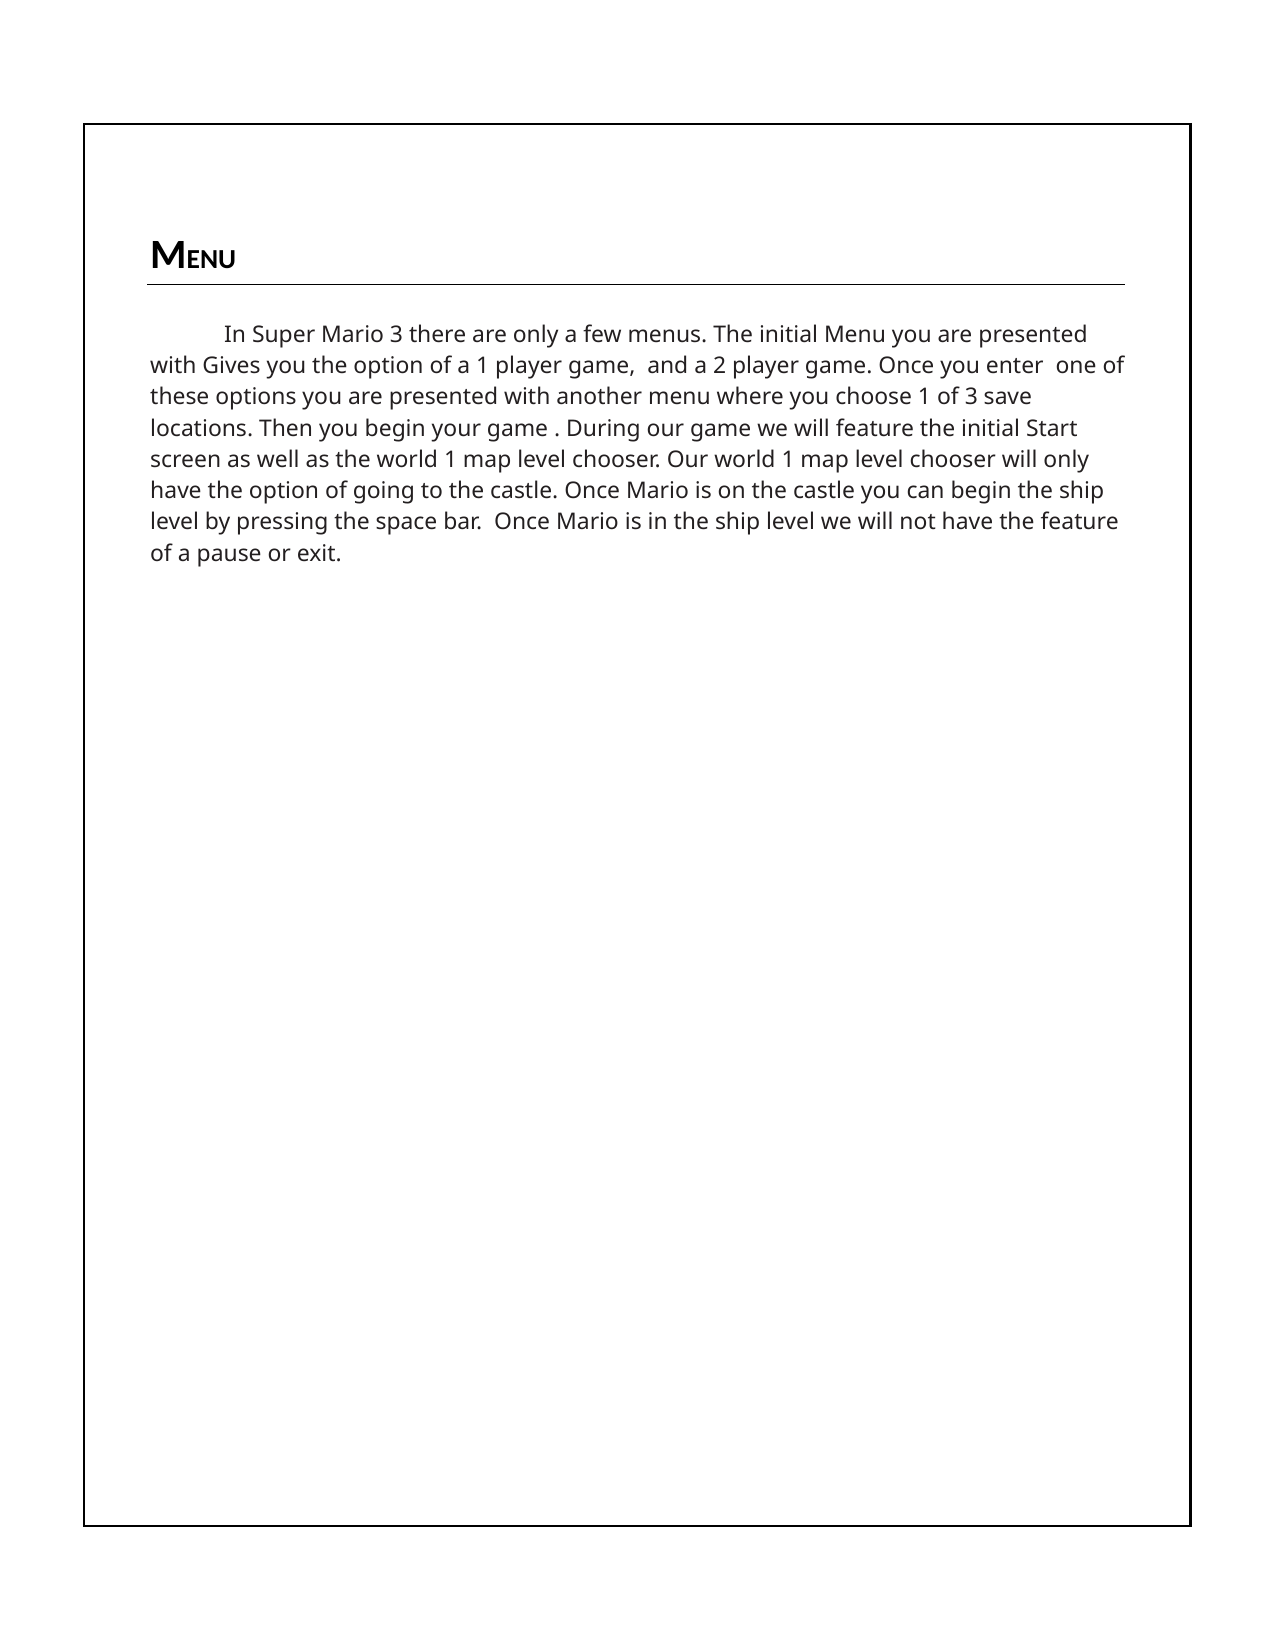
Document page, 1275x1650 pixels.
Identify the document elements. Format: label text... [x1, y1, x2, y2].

subtitle Menu [150, 228, 1125, 279]
text In Super Mario 3 there are only a few menus. The initial Menu you are presented with Gives you the option of a 1 player game, and a 2 player game. Once you enter one of these options you are presented with another menu where you choose 1 of 3 save locations. Then you begin your game . During our game we will feature the initial Start screen as well as the world 1 map level chooser. Our world 1 map level chooser will only have the option of going to the castle. Once Mario is on the castle you can begin the ship level by pressing the space bar. Once Mario is in the ship level we will not have the feature of a pause or exit. [150, 318, 1125, 568]
